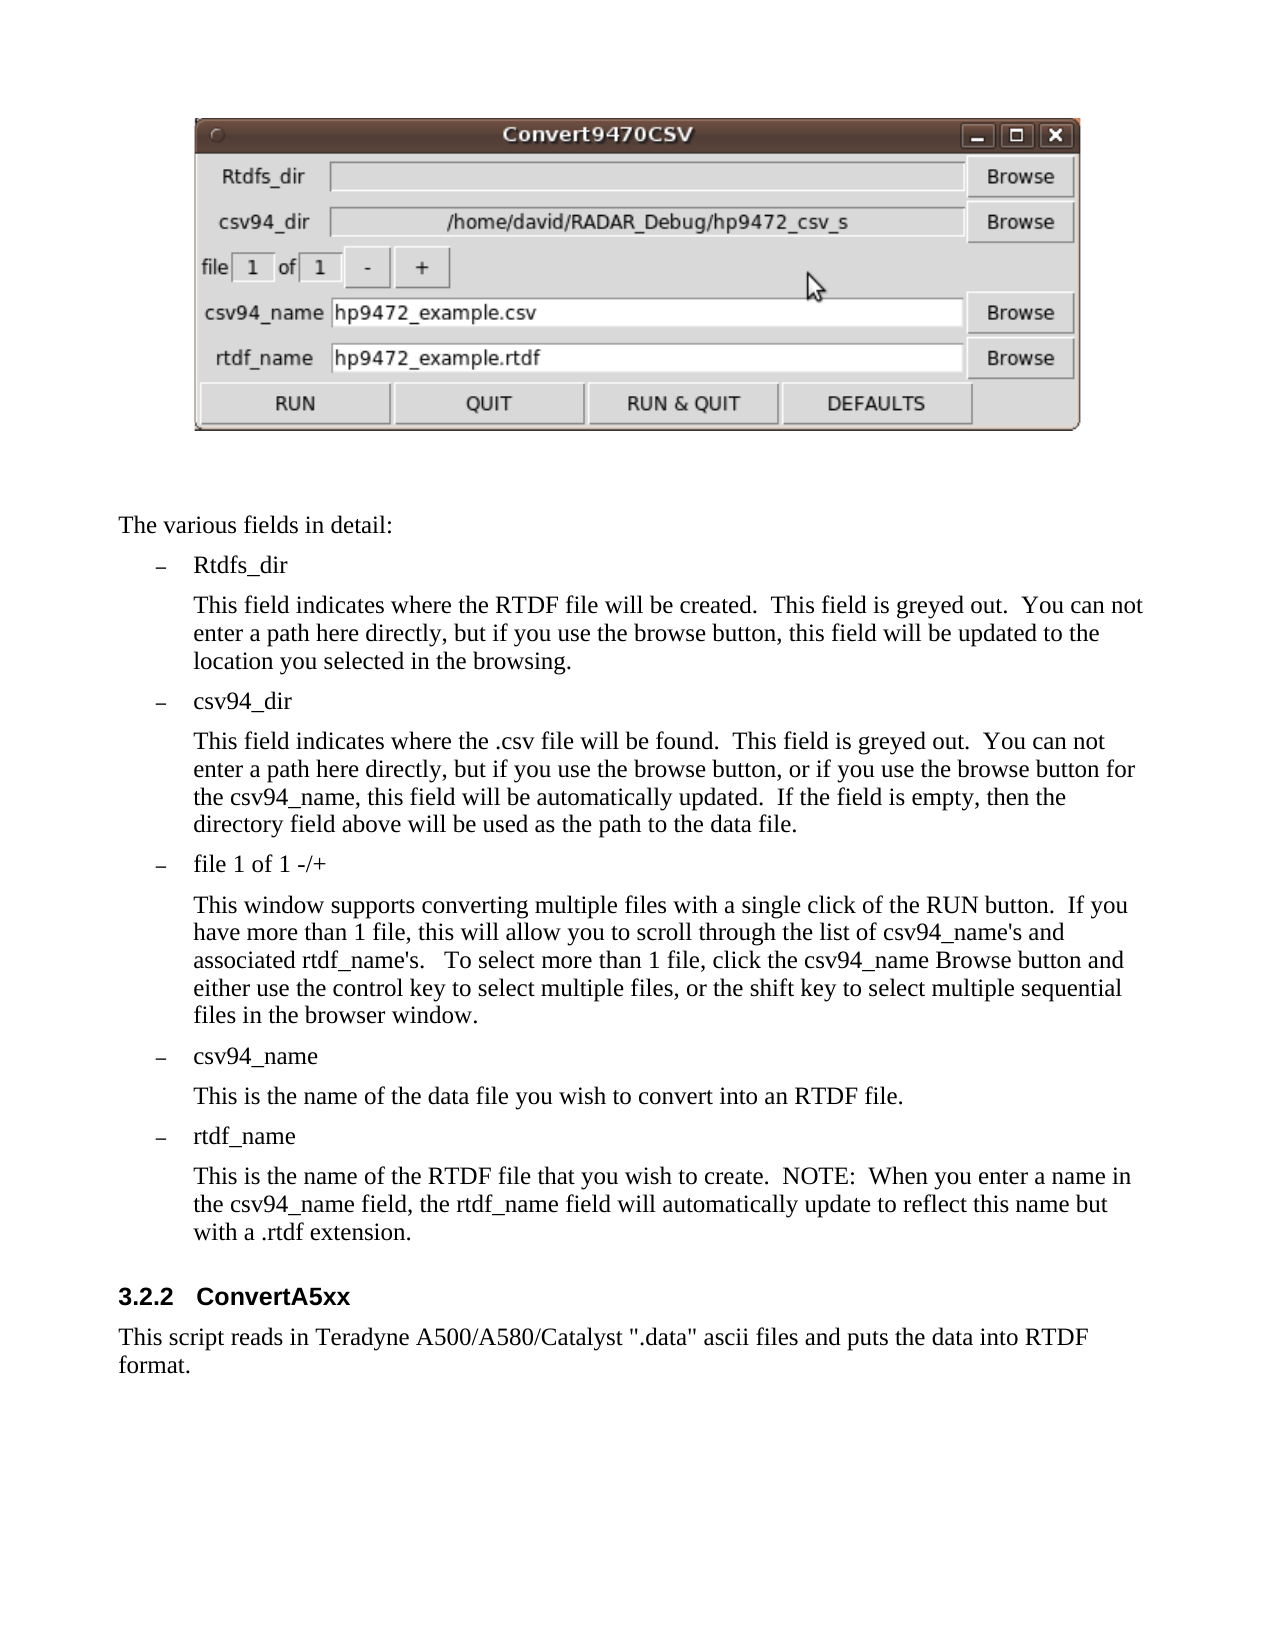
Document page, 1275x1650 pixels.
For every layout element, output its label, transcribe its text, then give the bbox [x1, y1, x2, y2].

list rtdf_name [156, 1122, 1157, 1150]
list This window supports converting multiple files with a single click of the RUN button. If you have more than 1 file, this will allow you to scroll through the list of csv94_name's and associated rtdf_name's. To select more than 1 file, click the csv94_name Browse button and either use the control key to select multiple files, or the shift key to select multiple sequential files in the browser window. [156, 891, 1157, 1029]
list csv94_dir [156, 687, 1157, 715]
text The various fields in detail: [118, 511, 1157, 539]
text This script reads in Teradyne A500/A580/Catalyst ".data" ascii files and puts the data into RTDF format. [118, 1323, 1157, 1379]
list This is the name of the RTDF file that you wish to create. NOTE: When you enter a name in the csv94_name field, the rtdf_name field will automatically update to reflect this name but with a .rtdf extension. [156, 1162, 1157, 1246]
list csv94_name [156, 1042, 1157, 1069]
list file 1 of 1 -/+ [156, 851, 1157, 878]
list This field indicates where the RTDF file will be created. This field is greyed out. You can not enter a path here directly, but if you use the browse button, this field will be updated to the location you selected in the browsing. [156, 591, 1157, 674]
list Rtdfs_dir [156, 551, 1157, 579]
list This is the name of the data file you wish to convert into an RTDF file. [156, 1082, 1157, 1110]
subtitle ConvertA5xx [118, 1283, 1157, 1311]
list This field indicates where the .csv file will be found. This field is greyed out. You can not enter a path here directly, but if you use the browse button, or if you use the browse button for the csv94_name, this field will be automatically updated. If the field is empty, then the directory field above will be used as the path to the data file. [156, 727, 1157, 838]
picture [194, 118, 1081, 431]
